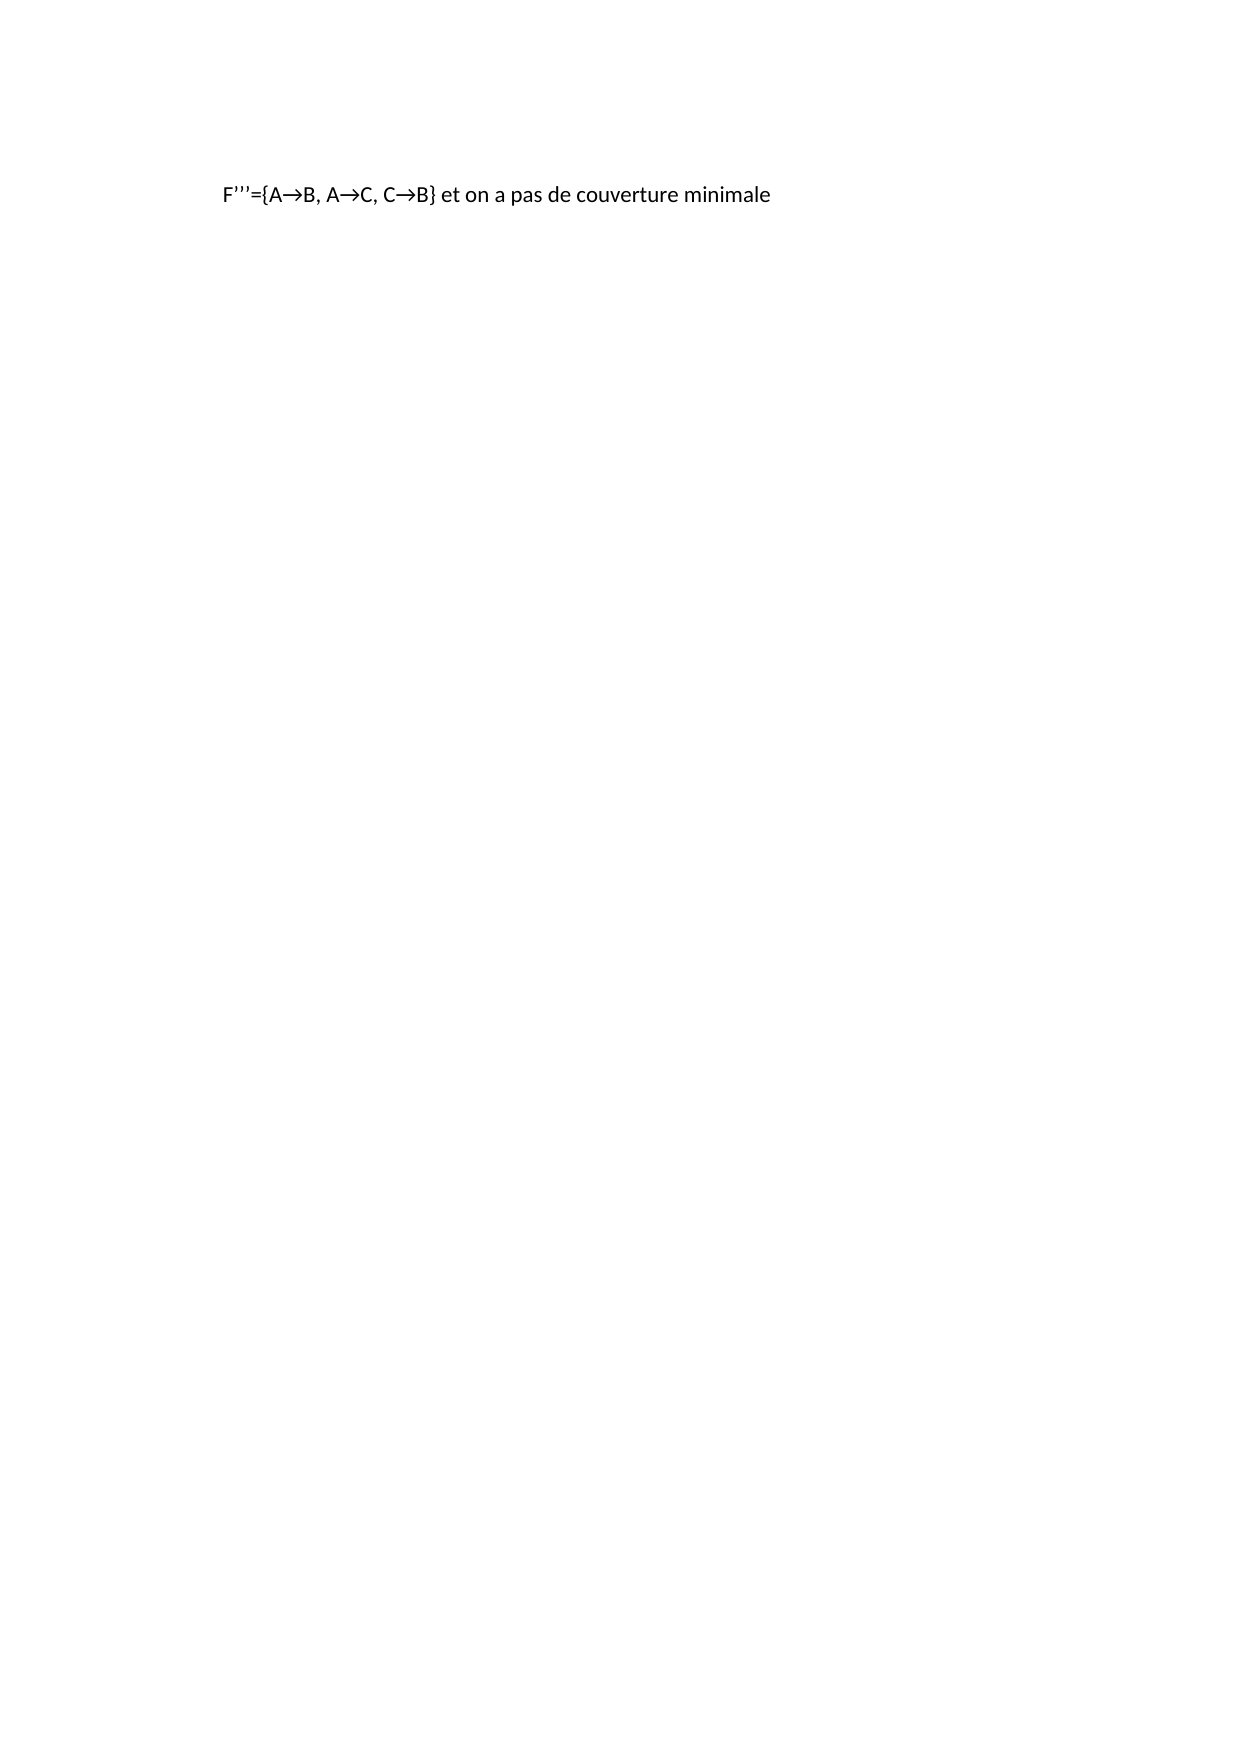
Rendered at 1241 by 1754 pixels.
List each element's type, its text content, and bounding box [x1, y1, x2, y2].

text F’’’={A→B, A→C, C→B} et on a pas de couverture minimale [223, 180, 1093, 208]
